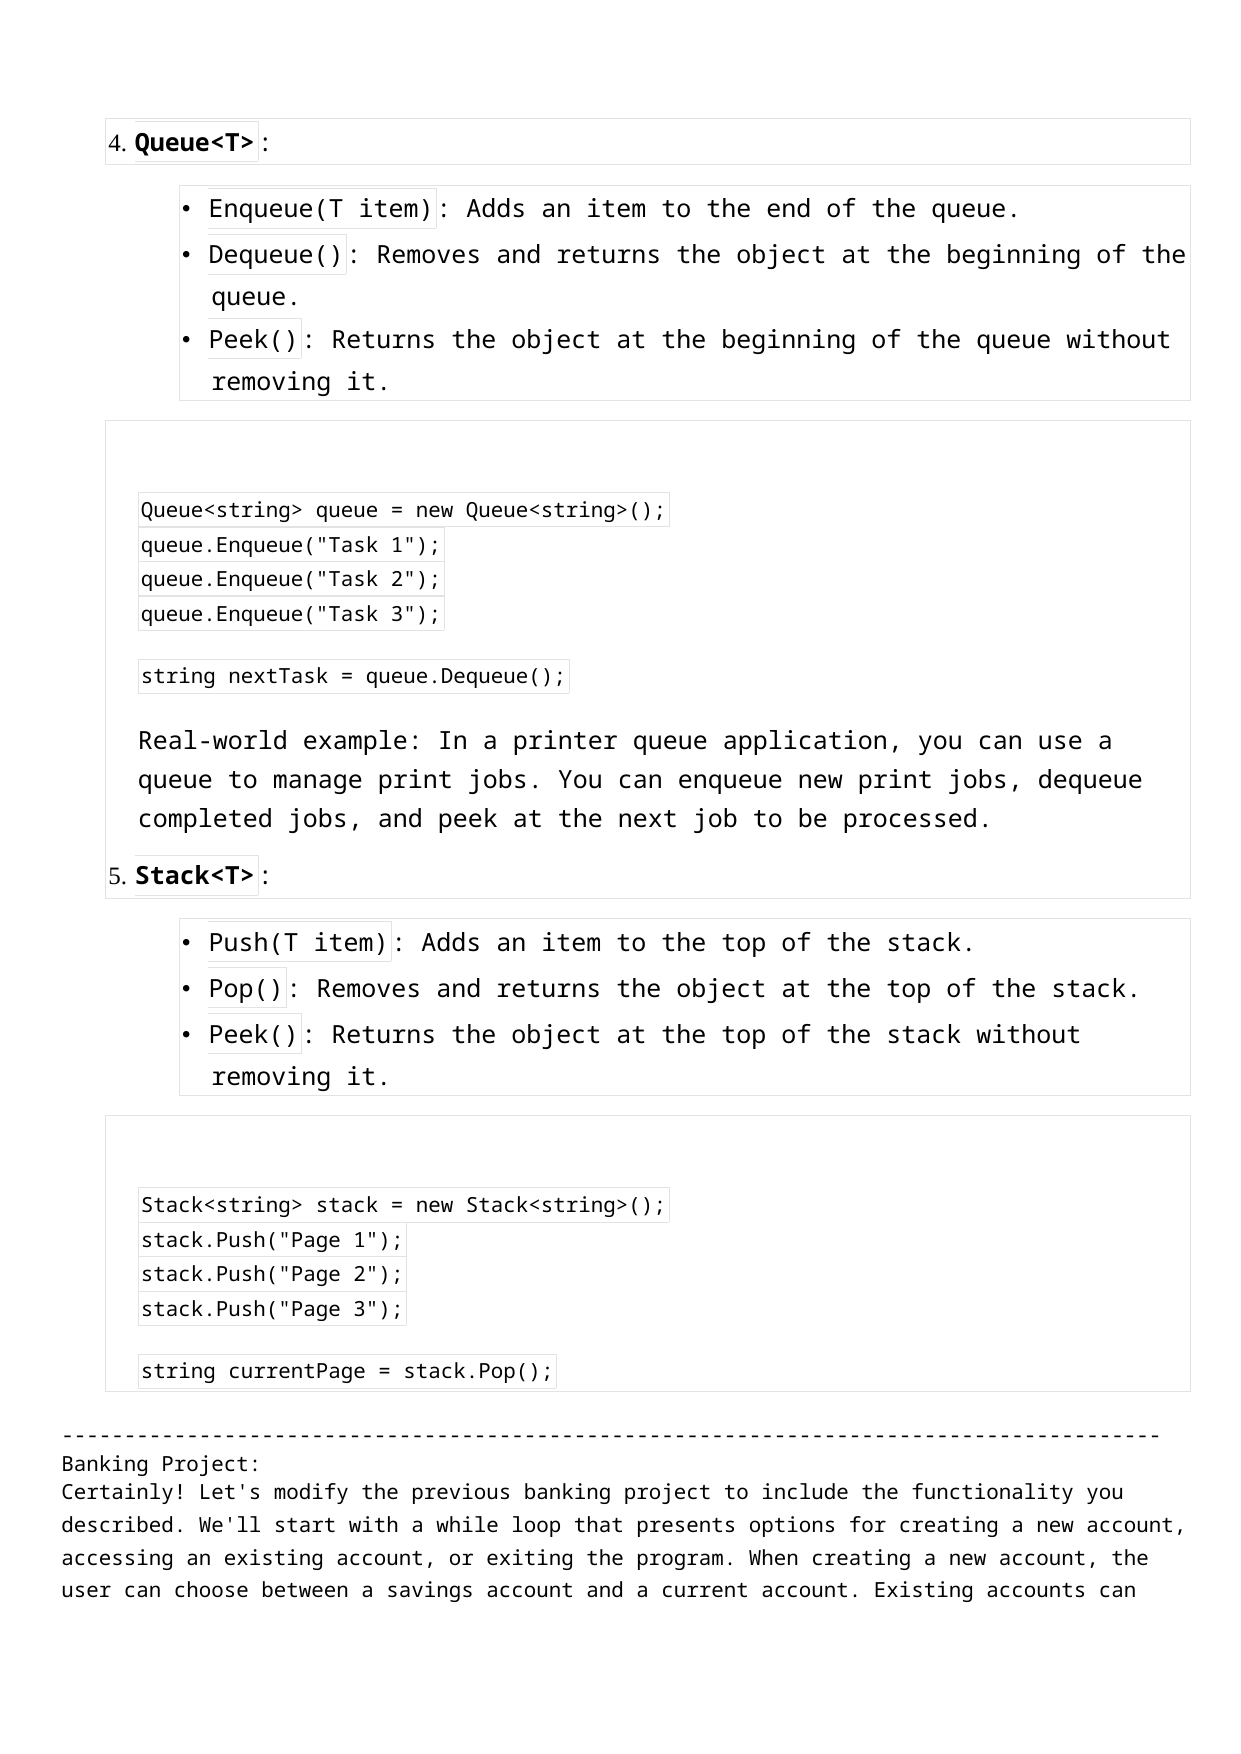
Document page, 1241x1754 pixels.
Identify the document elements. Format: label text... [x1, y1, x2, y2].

list [445, 593, 1190, 630]
list [106, 1219, 138, 1253]
list [106, 558, 138, 593]
list [445, 558, 1190, 593]
list string currentPage = stack.Pop(); [106, 1351, 1190, 1391]
list Peek(): Returns the object at the beginning of the queue without removing it. [180, 315, 1190, 400]
list [407, 1288, 1190, 1325]
list Real-world example: In a printer queue application, you can use a queue to manage print jobs. You can enqueue new print jobs, dequeue completed jobs, and peek at the next job to be processed. [106, 719, 1190, 835]
list Push(T item): Adds an item to the top of the stack. [180, 919, 1190, 961]
list [407, 1253, 1190, 1288]
list queue.Enqueue("Task 1"); [139, 528, 444, 558]
list stack.Push("Page 3"); [139, 1292, 406, 1325]
list Queue<string> queue = new Queue<string>(); [106, 489, 1190, 524]
list [106, 1253, 138, 1288]
list [106, 1288, 138, 1325]
list queue.Enqueue("Task 2"); [139, 562, 444, 593]
list stack.Push("Page 1"); [139, 1219, 1190, 1253]
list Pop(): Removes and returns the object at the top of the stack. [180, 964, 1190, 1007]
text Certainly! Let's modify the previous banking project to include the functionality you described. We'll start with a while loop that presents options for creating a new account, accessing an existing account, or exiting the program. When creating a new account, the user can choose between a savings account and a current account. Existing accounts can [61, 1477, 1191, 1604]
list Stack<T>: [106, 852, 1190, 898]
list string nextTask = queue.Dequeue(); [106, 656, 1190, 693]
list Queue<T>: [106, 119, 1190, 164]
list [106, 593, 138, 630]
list stack.Push("Page 2"); [139, 1257, 406, 1288]
list Dequeue(): Removes and returns the object at the beginning of the queue. [180, 231, 1190, 313]
list Stack<string> stack = new Stack<string>(); [106, 1184, 1190, 1219]
list [106, 524, 138, 558]
list Enqueue(T item): Adds an item to the end of the queue. [180, 186, 1190, 228]
list Peek(): Returns the object at the top of the stack without removing it. [180, 1010, 1190, 1095]
list [445, 524, 1190, 558]
text ----------------------------------------------------------------------------------------Banking Project: [61, 1421, 1191, 1477]
list queue.Enqueue("Task 3"); [139, 597, 444, 630]
